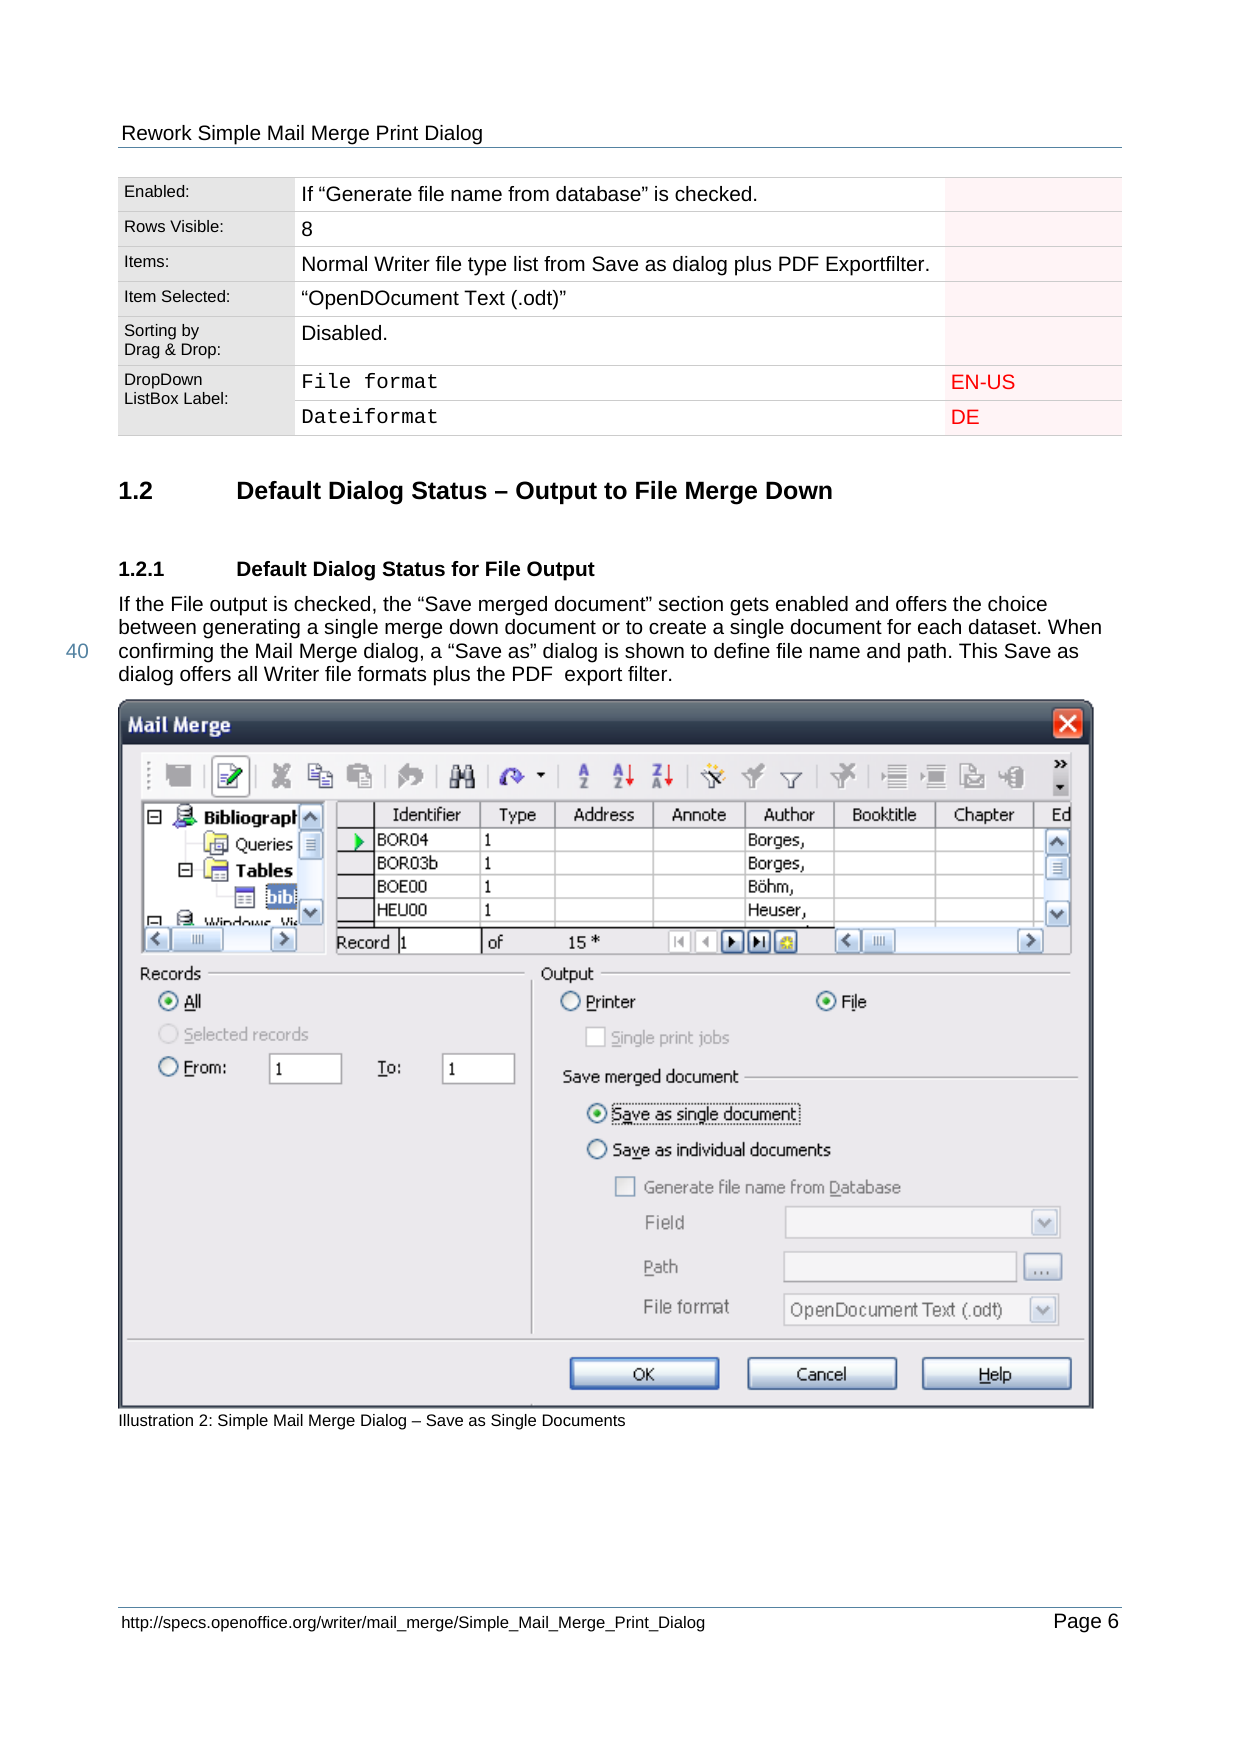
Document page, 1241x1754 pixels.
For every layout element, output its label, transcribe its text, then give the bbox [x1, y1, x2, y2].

table_cell DropDown ListBox Label: [118, 366, 295, 435]
picture [118, 698, 1097, 1412]
subtitle Default Dialog Status – Output to File Merge Down [118, 477, 1122, 504]
table_cell [945, 212, 1122, 246]
table_cell Enabled: [118, 178, 295, 211]
text If the File output is checked, the “Save merged document” section gets enabled and offers the choice between generating a single merge down document or to create a single document for each dataset. When confirming the Mail Merge dialog, a “Save as” dialog is shown to define file name and path. This Save as dialog offers all Writer file formats plus the PDF export filter. [118, 593, 1122, 686]
table_cell [945, 247, 1122, 281]
table_cell Rows Visible: [118, 212, 295, 246]
table_cell If “Generate file name from database” is checked. [295, 178, 945, 211]
table_cell 8 [295, 212, 945, 246]
table_cell DE [945, 401, 1122, 435]
table_cell [945, 282, 1122, 316]
subtitle Default Dialog Status for File Output [118, 558, 1122, 581]
text Illustration 2: Simple Mail Merge Dialog – Save as Single Documents [118, 1412, 1096, 1430]
table_header File format [295, 366, 945, 400]
table_cell Sorting by Drag & Drop: [118, 317, 295, 365]
table_cell Items: [118, 247, 295, 281]
table_cell Dateiformat [295, 401, 945, 435]
table_cell Normal Writer file type list from Save as dialog plus PDF Exportfilter. [295, 247, 945, 281]
table_cell Item Selected: [118, 282, 295, 316]
table_cell [945, 178, 1122, 211]
table_cell Disabled. [295, 317, 945, 365]
table_cell [945, 317, 1122, 365]
table_cell “OpenDOcument Text (.odt)” [295, 282, 945, 316]
table_header EN-US [945, 366, 1122, 400]
